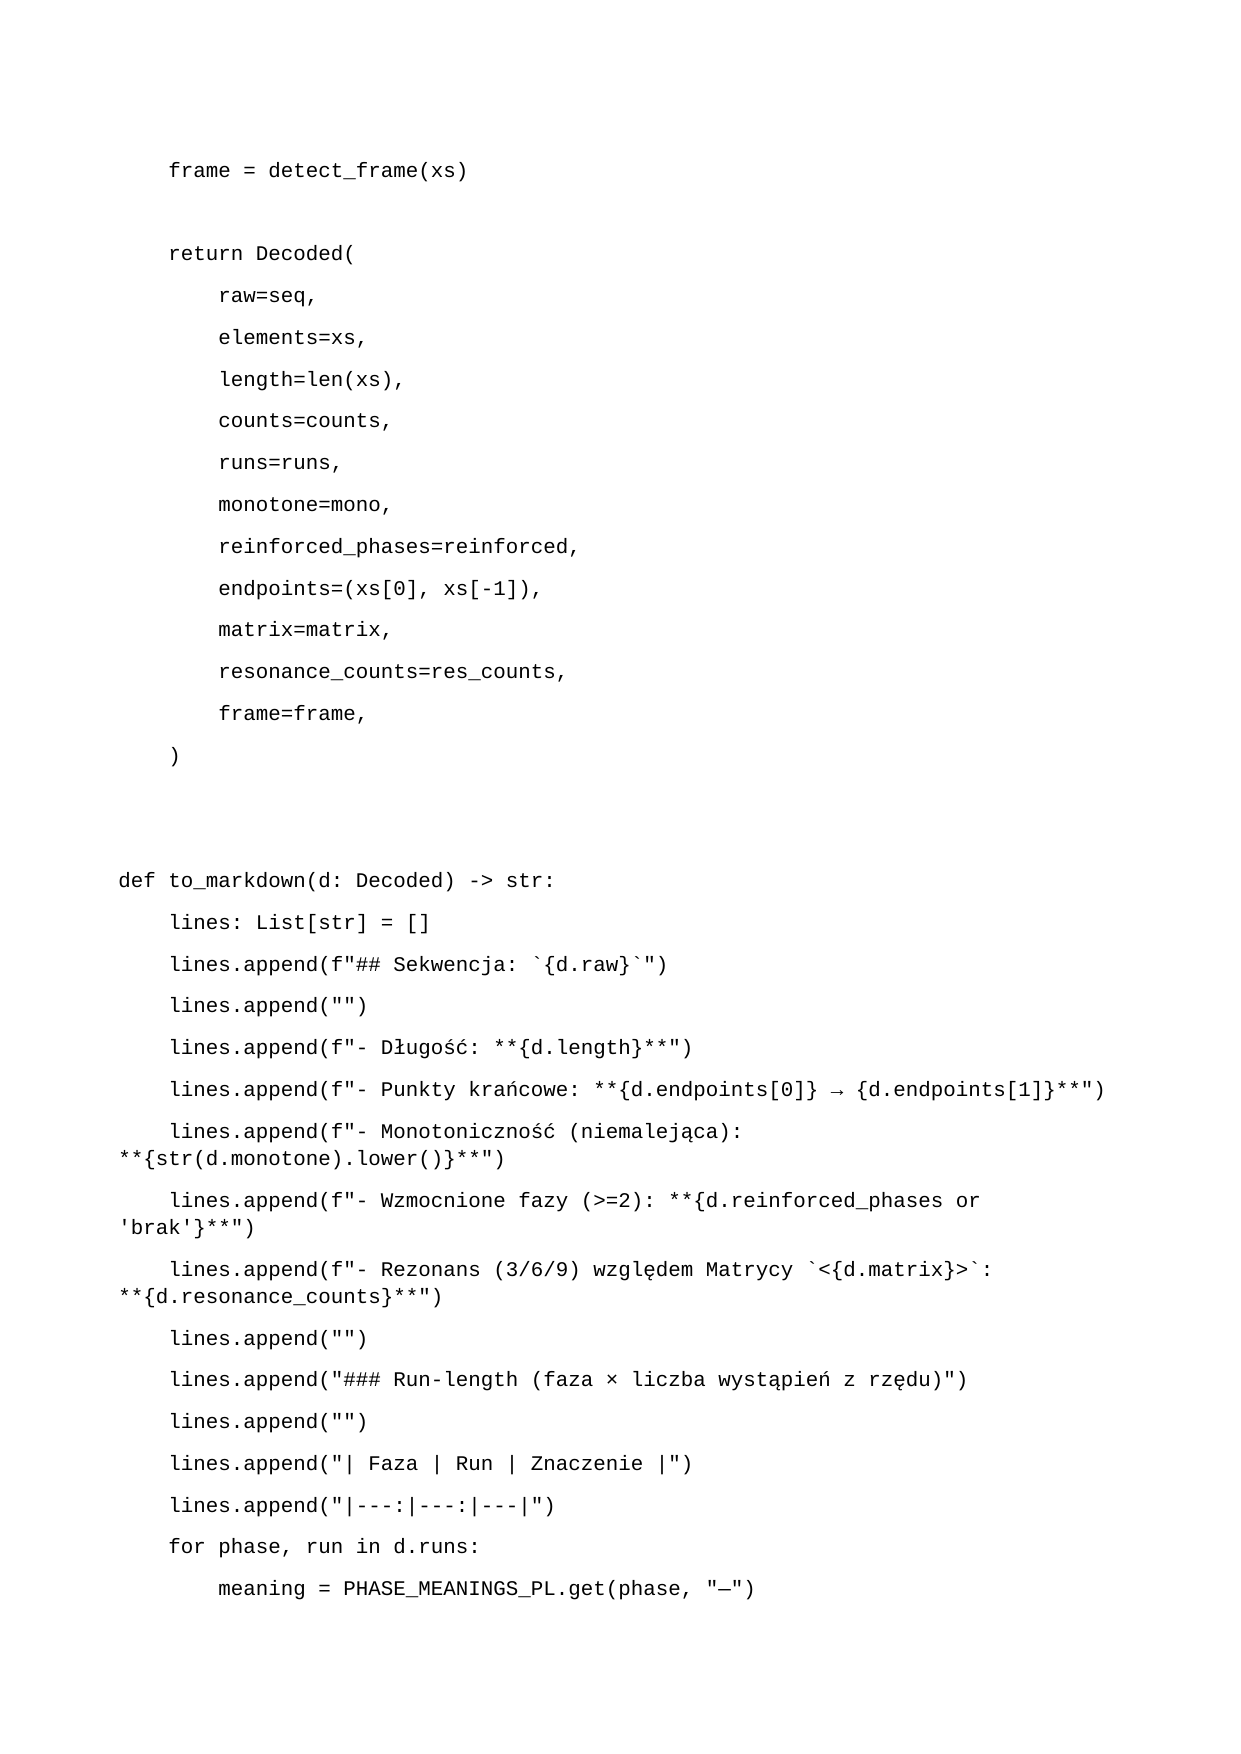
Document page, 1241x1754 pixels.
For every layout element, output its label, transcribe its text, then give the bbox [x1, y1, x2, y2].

text lines.append("") [118, 995, 1122, 1019]
text def to_markdown(d: Decoded) -> str: [118, 870, 1122, 894]
text elements=xs, [118, 327, 1122, 351]
text lines.append("| Faza | Run | Znaczenie |") [118, 1453, 1122, 1476]
text lines.append(f"- Wzmocnione fazy (>=2): **{d.reinforced_phases or 'brak'}**") [118, 1189, 1122, 1240]
text lines.append(f"- Rezonans (3/6/9) względem Matrycy `<{d.matrix}>`: **{d.resonance_counts}**") [118, 1258, 1122, 1309]
text lines.append(f"- Monotoniczność (niemalejąca): **{str(d.monotone).lower()}**") [118, 1121, 1122, 1171]
text for phase, run in d.runs: [118, 1536, 1122, 1560]
text runs=runs, [118, 452, 1122, 476]
text lines.append("### Run-length (faza × liczba wystąpień z rzędu)") [118, 1369, 1122, 1393]
text lines.append("") [118, 1411, 1122, 1435]
text ) [118, 745, 1122, 768]
text counts=counts, [118, 411, 1122, 434]
text lines.append(f"- Punkty krańcowe: **{d.endpoints[0]} → {d.endpoints[1]}**") [118, 1079, 1122, 1102]
text reinforced_phases=reinforced, [118, 536, 1122, 559]
text monotone=mono, [118, 494, 1122, 518]
text lines.append(f"- Długość: **{d.length}**") [118, 1037, 1122, 1061]
text resonance_counts=res_counts, [118, 661, 1122, 685]
text lines.append(f"## Sekwencja: `{d.raw}`") [118, 953, 1122, 977]
text lines.append("") [118, 1327, 1122, 1351]
text lines: List[str] = [] [118, 912, 1122, 935]
text matrix=matrix, [118, 619, 1122, 643]
text endpoints=(xs[0], xs[-1]), [118, 578, 1122, 601]
text meaning = PHASE_MEANINGS_PL.get(phase, "—") [118, 1578, 1122, 1602]
text frame=frame, [118, 703, 1122, 727]
text lines.append("|---:|---:|---|") [118, 1494, 1122, 1518]
text return Decoded( [118, 243, 1122, 267]
text raw=seq, [118, 285, 1122, 309]
text length=len(xs), [118, 369, 1122, 392]
text frame = detect_frame(xs) [118, 160, 1122, 183]
